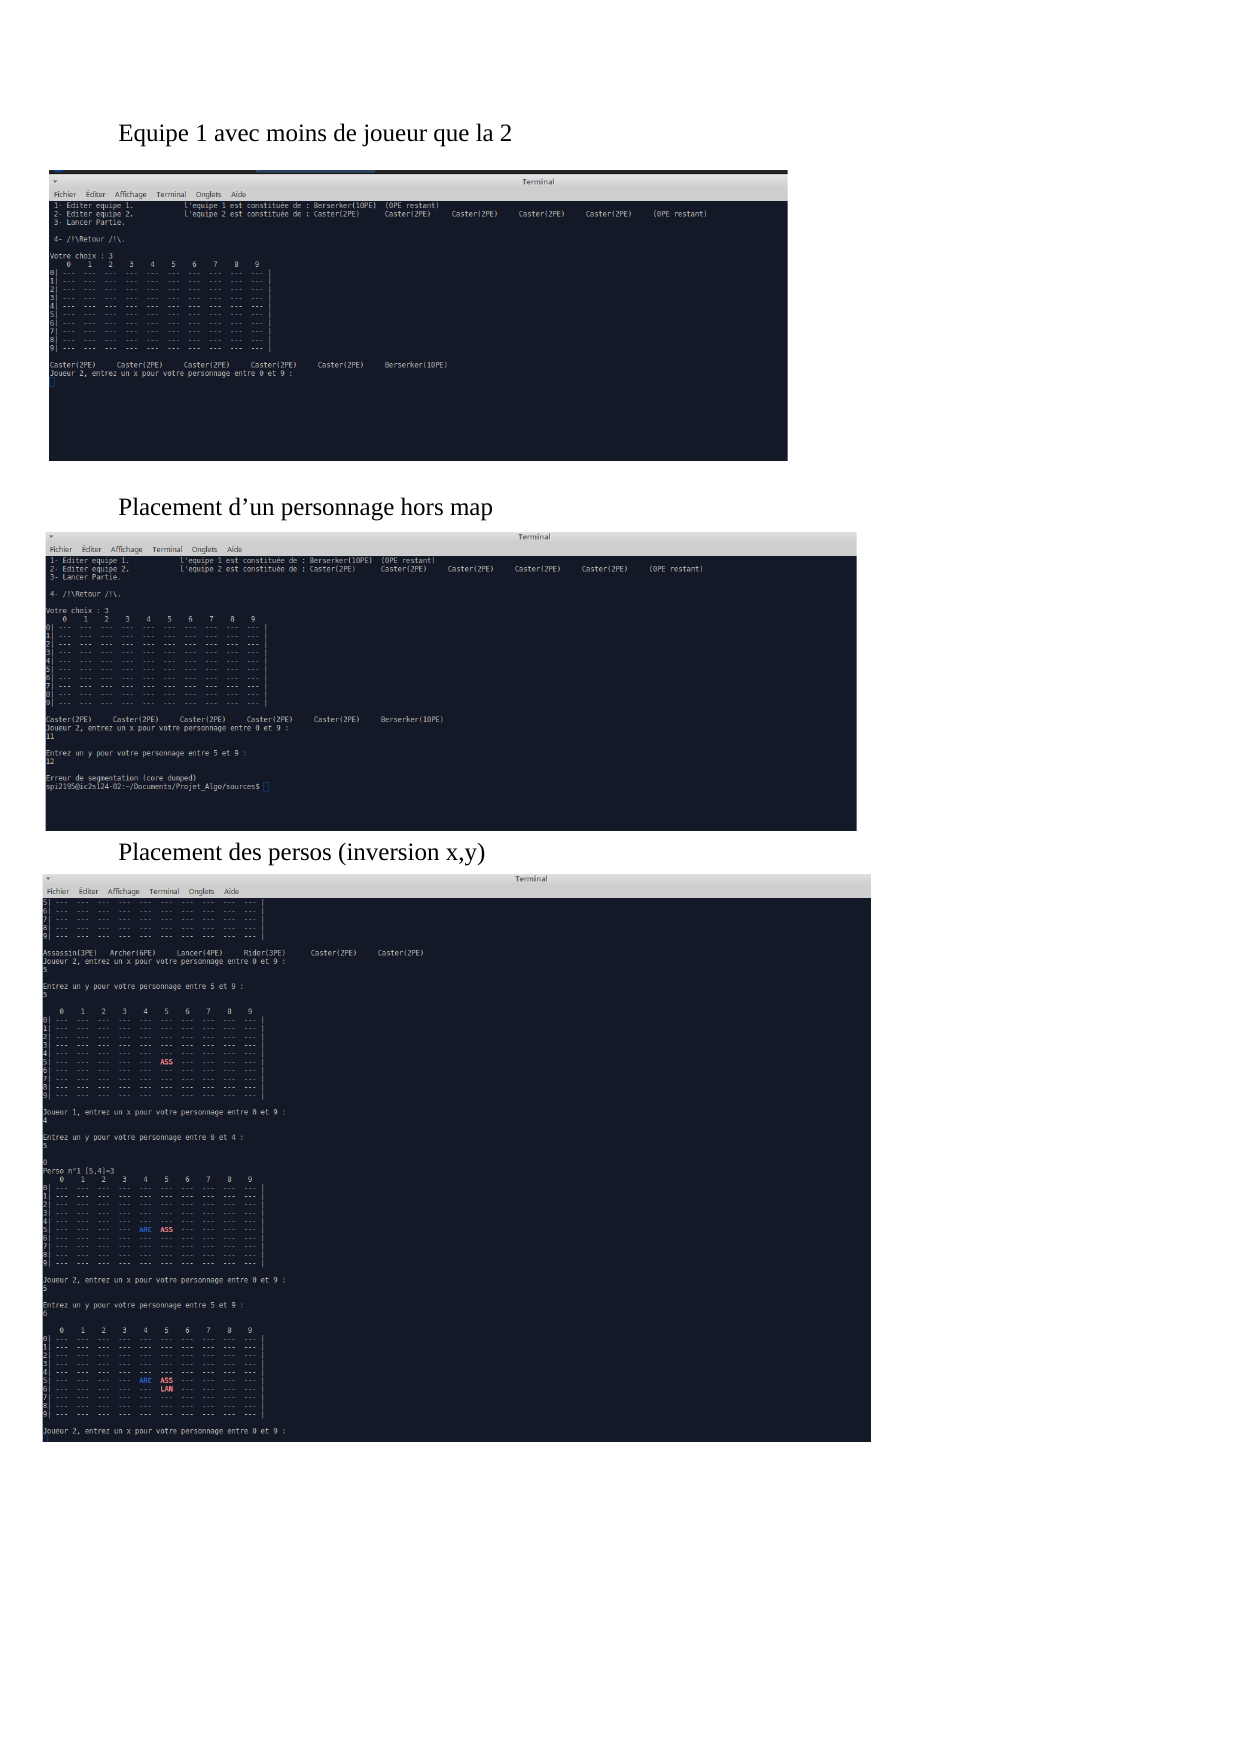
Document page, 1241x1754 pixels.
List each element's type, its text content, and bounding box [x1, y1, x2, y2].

picture [42, 874, 871, 1442]
picture [49, 170, 788, 304]
text Placement d’un personnage hors map [118, 492, 1122, 521]
picture [45, 532, 857, 812]
text Placement des persos (inversion x,y) [118, 837, 1122, 866]
text Equipe 1 avec moins de joueur que la 2 [118, 118, 1122, 147]
